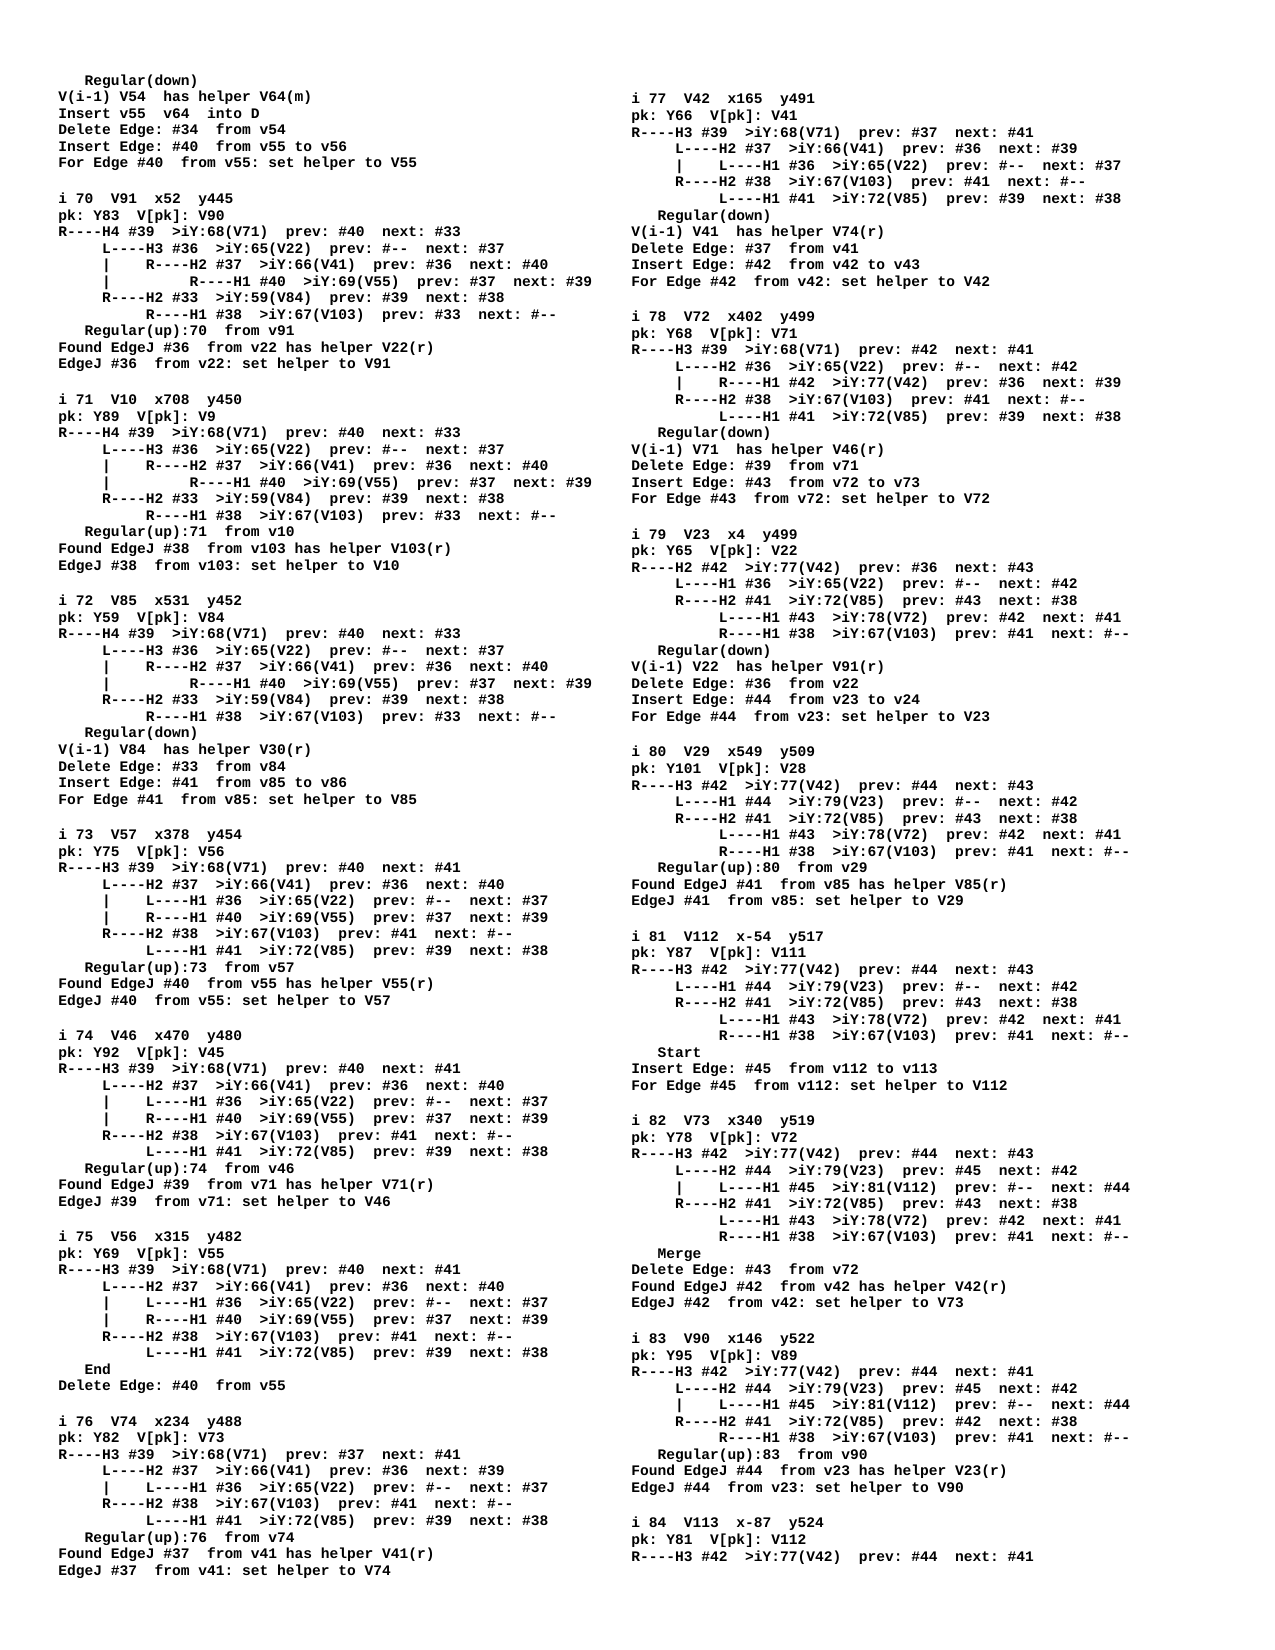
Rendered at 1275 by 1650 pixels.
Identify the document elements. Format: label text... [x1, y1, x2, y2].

text R----H4 #39 >iY:68(V71) prev: #40 next: #33 [58, 425, 601, 442]
text L----H2 #37 >iY:66(V41) prev: #36 next: #40 [58, 877, 601, 894]
text L----H3 #36 >iY:65(V22) prev: #-- next: #37 [58, 442, 601, 458]
text pk: Y81 V[pk]: V112 [631, 1532, 1174, 1549]
text R----H3 #39 >iY:68(V71) prev: #40 next: #41 [58, 861, 601, 877]
text pk: Y89 V[pk]: V9 [58, 409, 601, 425]
text R----H4 #39 >iY:68(V71) prev: #40 next: #33 [58, 224, 601, 241]
text EdgeJ #41 from v85: set helper to V29 [631, 894, 1174, 910]
text End [58, 1362, 601, 1378]
text i 82 V73 x340 y519 [631, 1113, 1174, 1130]
text EdgeJ #36 from v22: set helper to V91 [58, 357, 601, 373]
text Regular(down) [631, 643, 1174, 659]
text L----H2 #36 >iY:65(V22) prev: #-- next: #42 [631, 359, 1174, 376]
text L----H2 #44 >iY:79(V23) prev: #45 next: #42 [631, 1163, 1174, 1180]
text R----H3 #39 >iY:68(V71) prev: #40 next: #41 [58, 1263, 601, 1279]
text R----H2 #41 >iY:72(V85) prev: #43 next: #38 [631, 1196, 1174, 1213]
text L----H2 #37 >iY:66(V41) prev: #36 next: #39 [631, 141, 1174, 158]
text Regular(up):83 from v90 [631, 1447, 1174, 1464]
text i 74 V46 x470 y480 [58, 1028, 601, 1045]
text V(i-1) V84 has helper V30(r) [58, 742, 601, 759]
text R----H4 #39 >iY:68(V71) prev: #40 next: #33 [58, 626, 601, 643]
text i 78 V72 x402 y499 [631, 309, 1174, 326]
text L----H1 #41 >iY:72(V85) prev: #39 next: #38 [631, 191, 1174, 208]
text Delete Edge: #37 from v41 [631, 241, 1174, 257]
text Regular(up):70 from v91 [58, 324, 601, 340]
text | L----H1 #36 >iY:65(V22) prev: #-- next: #37 [58, 1480, 601, 1497]
text R----H2 #41 >iY:72(V85) prev: #43 next: #38 [631, 593, 1174, 610]
text Start [631, 1045, 1174, 1062]
text R----H1 #38 >iY:67(V103) prev: #33 next: #-- [58, 709, 601, 726]
text R----H1 #38 >iY:67(V103) prev: #41 next: #-- [631, 1431, 1174, 1447]
text i 73 V57 x378 y454 [58, 827, 601, 844]
text pk: Y95 V[pk]: V89 [631, 1348, 1174, 1364]
text EdgeJ #39 from v71: set helper to V46 [58, 1194, 601, 1211]
text R----H3 #42 >iY:77(V42) prev: #44 next: #43 [631, 962, 1174, 979]
text R----H3 #39 >iY:68(V71) prev: #40 next: #41 [58, 1062, 601, 1078]
text | R----H1 #40 >iY:69(V55) prev: #37 next: #39 [58, 1111, 601, 1128]
text L----H1 #43 >iY:78(V72) prev: #42 next: #41 [631, 1213, 1174, 1229]
text Delete Edge: #40 from v55 [58, 1378, 601, 1395]
text i 83 V90 x146 y522 [631, 1331, 1174, 1348]
text | L----H1 #36 >iY:65(V22) prev: #-- next: #37 [58, 894, 601, 910]
text Regular(down) [58, 726, 601, 742]
text R----H1 #38 >iY:67(V103) prev: #33 next: #-- [58, 307, 601, 324]
text i 80 V29 x549 y509 [631, 744, 1174, 761]
text EdgeJ #44 from v23: set helper to V90 [631, 1480, 1174, 1497]
text Regular(down) [631, 208, 1174, 224]
text L----H1 #44 >iY:79(V23) prev: #-- next: #42 [631, 794, 1174, 811]
text L----H1 #41 >iY:72(V85) prev: #39 next: #38 [58, 943, 601, 960]
text | R----H1 #40 >iY:69(V55) prev: #37 next: #39 [58, 1312, 601, 1329]
text R----H3 #39 >iY:68(V71) prev: #42 next: #41 [631, 342, 1174, 359]
text | L----H1 #45 >iY:81(V112) prev: #-- next: #44 [631, 1397, 1174, 1414]
text Regular(up):74 from v46 [58, 1161, 601, 1177]
text | R----H1 #40 >iY:69(V55) prev: #37 next: #39 [58, 910, 601, 927]
text R----H3 #42 >iY:77(V42) prev: #44 next: #43 [631, 778, 1174, 794]
text Regular(up):76 from v74 [58, 1530, 601, 1546]
text Merge [631, 1246, 1174, 1263]
text R----H2 #41 >iY:72(V85) prev: #42 next: #38 [631, 1414, 1174, 1431]
text | R----H1 #40 >iY:69(V55) prev: #37 next: #39 [58, 274, 601, 291]
text Found EdgeJ #37 from v41 has helper V41(r) [58, 1546, 601, 1563]
text L----H1 #36 >iY:65(V22) prev: #-- next: #42 [631, 577, 1174, 593]
text L----H1 #43 >iY:78(V72) prev: #42 next: #41 [631, 610, 1174, 626]
text V(i-1) V71 has helper V46(r) [631, 442, 1174, 458]
text L----H2 #37 >iY:66(V41) prev: #36 next: #40 [58, 1279, 601, 1296]
text Regular(down) [631, 425, 1174, 442]
text | R----H2 #37 >iY:66(V41) prev: #36 next: #40 [58, 458, 601, 475]
text i 77 V42 x165 y491 [631, 92, 1174, 108]
text Found EdgeJ #44 from v23 has helper V23(r) [631, 1464, 1174, 1480]
text Regular(up):73 from v57 [58, 960, 601, 976]
text L----H1 #41 >iY:72(V85) prev: #39 next: #38 [58, 1345, 601, 1362]
text Delete Edge: #43 from v72 [631, 1263, 1174, 1279]
text R----H1 #38 >iY:67(V103) prev: #41 next: #-- [631, 1229, 1174, 1246]
text i 70 V91 x52 y445 [58, 191, 601, 208]
text R----H1 #38 >iY:67(V103) prev: #41 next: #-- [631, 626, 1174, 643]
text Insert Edge: #43 from v72 to v73 [631, 475, 1174, 492]
text Found EdgeJ #38 from v103 has helper V103(r) [58, 541, 601, 558]
text R----H2 #38 >iY:67(V103) prev: #41 next: #-- [631, 392, 1174, 409]
text Found EdgeJ #40 from v55 has helper V55(r) [58, 976, 601, 993]
text L----H2 #37 >iY:66(V41) prev: #36 next: #40 [58, 1078, 601, 1095]
text L----H2 #37 >iY:66(V41) prev: #36 next: #39 [58, 1464, 601, 1480]
text Insert Edge: #44 from v23 to v24 [631, 693, 1174, 709]
text | R----H1 #40 >iY:69(V55) prev: #37 next: #39 [58, 475, 601, 492]
text R----H1 #38 >iY:67(V103) prev: #41 next: #-- [631, 1028, 1174, 1045]
text R----H3 #39 >iY:68(V71) prev: #37 next: #41 [58, 1447, 601, 1464]
text | L----H1 #36 >iY:65(V22) prev: #-- next: #37 [58, 1095, 601, 1111]
text Regular(up):80 from v29 [631, 861, 1174, 877]
text pk: Y59 V[pk]: V84 [58, 610, 601, 626]
text R----H1 #38 >iY:67(V103) prev: #33 next: #-- [58, 508, 601, 525]
text R----H2 #38 >iY:67(V103) prev: #41 next: #-- [631, 174, 1174, 191]
text | L----H1 #36 >iY:65(V22) prev: #-- next: #37 [631, 158, 1174, 174]
text i 72 V85 x531 y452 [58, 593, 601, 610]
text For Edge #45 from v112: set helper to V112 [631, 1078, 1174, 1095]
text R----H3 #42 >iY:77(V42) prev: #44 next: #41 [631, 1364, 1174, 1381]
text L----H1 #41 >iY:72(V85) prev: #39 next: #38 [58, 1513, 601, 1530]
text R----H3 #39 >iY:68(V71) prev: #37 next: #41 [631, 125, 1174, 141]
text EdgeJ #37 from v41: set helper to V74 [58, 1563, 601, 1579]
text pk: Y78 V[pk]: V72 [631, 1130, 1174, 1147]
text R----H2 #41 >iY:72(V85) prev: #43 next: #38 [631, 811, 1174, 827]
text pk: Y101 V[pk]: V28 [631, 761, 1174, 778]
text | R----H2 #37 >iY:66(V41) prev: #36 next: #40 [58, 257, 601, 274]
text Delete Edge: #34 from v54 [58, 123, 601, 139]
text pk: Y68 V[pk]: V71 [631, 326, 1174, 342]
text R----H2 #33 >iY:59(V84) prev: #39 next: #38 [58, 492, 601, 508]
text R----H2 #38 >iY:67(V103) prev: #41 next: #-- [58, 1497, 601, 1513]
text R----H2 #33 >iY:59(V84) prev: #39 next: #38 [58, 693, 601, 709]
text L----H3 #36 >iY:65(V22) prev: #-- next: #37 [58, 241, 601, 257]
text V(i-1) V41 has helper V74(r) [631, 224, 1174, 241]
text L----H1 #43 >iY:78(V72) prev: #42 next: #41 [631, 827, 1174, 844]
text Delete Edge: #39 from v71 [631, 458, 1174, 475]
text i 81 V112 x-54 y517 [631, 929, 1174, 946]
text Insert v55 v64 into D [58, 106, 601, 123]
text pk: Y92 V[pk]: V45 [58, 1045, 601, 1062]
text Found EdgeJ #41 from v85 has helper V85(r) [631, 877, 1174, 894]
text L----H1 #44 >iY:79(V23) prev: #-- next: #42 [631, 979, 1174, 995]
text i 71 V10 x708 y450 [58, 392, 601, 409]
text pk: Y83 V[pk]: V90 [58, 208, 601, 224]
text L----H2 #44 >iY:79(V23) prev: #45 next: #42 [631, 1381, 1174, 1397]
text Found EdgeJ #39 from v71 has helper V71(r) [58, 1177, 601, 1194]
text | R----H1 #42 >iY:77(V42) prev: #36 next: #39 [631, 376, 1174, 392]
text For Edge #42 from v42: set helper to V42 [631, 274, 1174, 291]
text pk: Y69 V[pk]: V55 [58, 1246, 601, 1263]
text L----H3 #36 >iY:65(V22) prev: #-- next: #37 [58, 643, 601, 659]
text R----H3 #42 >iY:77(V42) prev: #44 next: #43 [631, 1147, 1174, 1163]
text pk: Y87 V[pk]: V111 [631, 946, 1174, 962]
text Found EdgeJ #42 from v42 has helper V42(r) [631, 1279, 1174, 1296]
text L----H1 #43 >iY:78(V72) prev: #42 next: #41 [631, 1012, 1174, 1028]
text i 75 V56 x315 y482 [58, 1229, 601, 1246]
text Insert Edge: #41 from v85 to v86 [58, 775, 601, 792]
text i 76 V74 x234 y488 [58, 1414, 601, 1431]
text pk: Y66 V[pk]: V41 [631, 108, 1174, 125]
text For Edge #41 from v85: set helper to V85 [58, 792, 601, 808]
text | L----H1 #45 >iY:81(V112) prev: #-- next: #44 [631, 1180, 1174, 1196]
text L----H1 #41 >iY:72(V85) prev: #39 next: #38 [631, 409, 1174, 425]
text Regular(down) [58, 73, 601, 89]
text R----H2 #42 >iY:77(V42) prev: #36 next: #43 [631, 560, 1174, 577]
text pk: Y75 V[pk]: V56 [58, 844, 601, 861]
text | R----H2 #37 >iY:66(V41) prev: #36 next: #40 [58, 659, 601, 676]
text Found EdgeJ #36 from v22 has helper V22(r) [58, 340, 601, 357]
text V(i-1) V22 has helper V91(r) [631, 659, 1174, 676]
text Delete Edge: #36 from v22 [631, 676, 1174, 693]
text Insert Edge: #42 from v42 to v43 [631, 257, 1174, 274]
text Regular(up):71 from v10 [58, 525, 601, 541]
text | R----H1 #40 >iY:69(V55) prev: #37 next: #39 [58, 676, 601, 693]
text R----H1 #38 >iY:67(V103) prev: #41 next: #-- [631, 844, 1174, 861]
text R----H2 #33 >iY:59(V84) prev: #39 next: #38 [58, 291, 601, 307]
text i 84 V113 x-87 y524 [631, 1516, 1174, 1532]
text EdgeJ #40 from v55: set helper to V57 [58, 993, 601, 1009]
text For Edge #43 from v72: set helper to V72 [631, 492, 1174, 508]
text R----H2 #38 >iY:67(V103) prev: #41 next: #-- [58, 1329, 601, 1345]
text Insert Edge: #45 from v112 to v113 [631, 1062, 1174, 1078]
text EdgeJ #42 from v42: set helper to V73 [631, 1296, 1174, 1312]
text R----H2 #38 >iY:67(V103) prev: #41 next: #-- [58, 927, 601, 943]
text R----H3 #42 >iY:77(V42) prev: #44 next: #41 [631, 1549, 1174, 1565]
text Insert Edge: #40 from v55 to v56 [58, 139, 601, 156]
text For Edge #44 from v23: set helper to V23 [631, 709, 1174, 726]
text For Edge #40 from v55: set helper to V55 [58, 156, 601, 172]
text V(i-1) V54 has helper V64(m) [58, 89, 601, 106]
text | L----H1 #36 >iY:65(V22) prev: #-- next: #37 [58, 1296, 601, 1312]
text pk: Y82 V[pk]: V73 [58, 1431, 601, 1447]
text EdgeJ #38 from v103: set helper to V10 [58, 558, 601, 574]
text R----H2 #38 >iY:67(V103) prev: #41 next: #-- [58, 1128, 601, 1144]
text R----H2 #41 >iY:72(V85) prev: #43 next: #38 [631, 995, 1174, 1012]
text L----H1 #41 >iY:72(V85) prev: #39 next: #38 [58, 1144, 601, 1161]
text pk: Y65 V[pk]: V22 [631, 543, 1174, 560]
text Delete Edge: #33 from v84 [58, 759, 601, 775]
text i 79 V23 x4 y499 [631, 527, 1174, 543]
